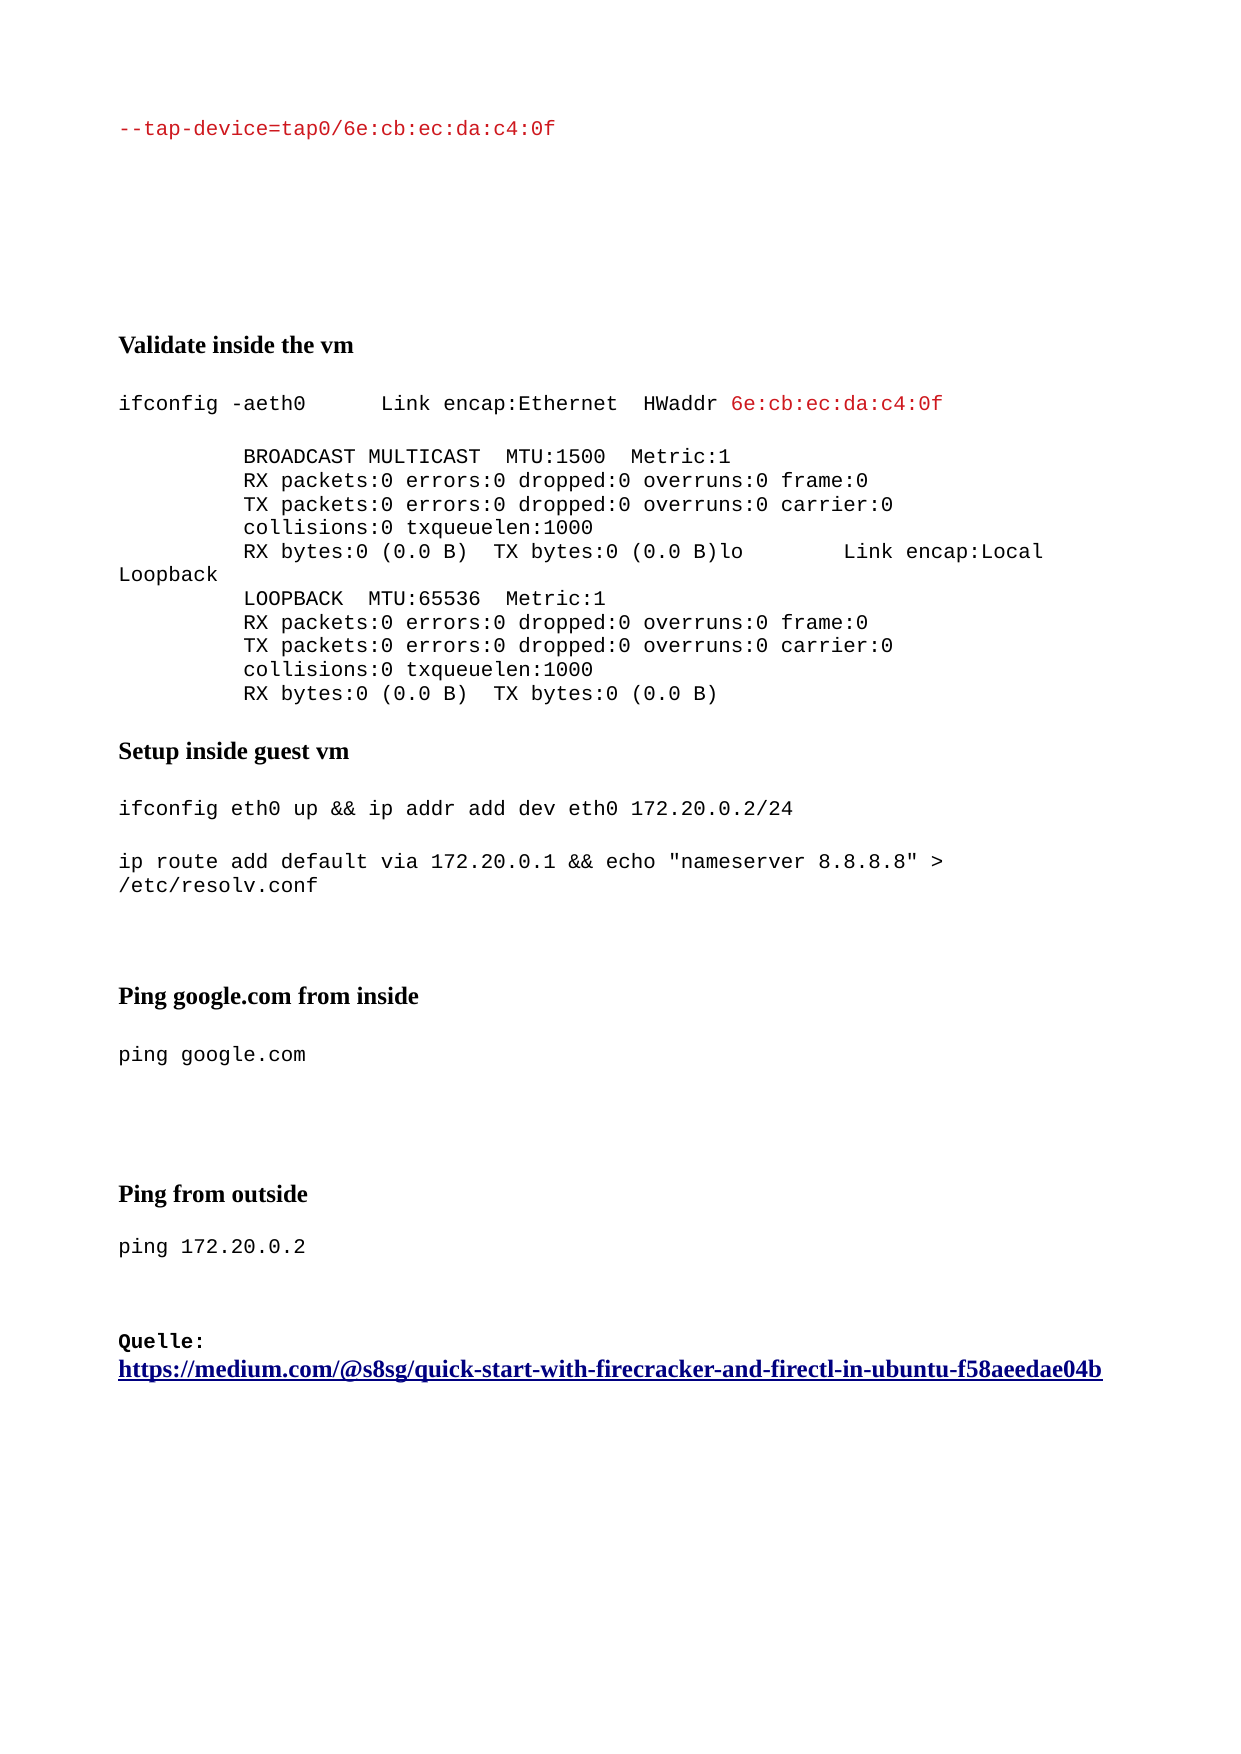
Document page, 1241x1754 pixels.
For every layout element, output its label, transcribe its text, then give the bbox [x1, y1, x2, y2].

text ifconfig -aeth0 Link encap:Ethernet HWaddr 6e:cb:ec:da:c4:0f [118, 393, 1122, 417]
text --tap-device=tap0/6e:cb:ec:da:c4:0f [118, 118, 1122, 142]
text Ping from outside [118, 1179, 1122, 1208]
text Validate inside the vm [118, 331, 1122, 359]
text RX packets:0 errors:0 dropped:0 overruns:0 frame:0 [118, 612, 1122, 635]
text TX packets:0 errors:0 dropped:0 overruns:0 carrier:0 [118, 635, 1122, 659]
text Quelle: [118, 1331, 1122, 1354]
text TX packets:0 errors:0 dropped:0 overruns:0 carrier:0 [118, 493, 1122, 517]
text RX bytes:0 (0.0 B) TX bytes:0 (0.0 B)lo Link encap:Local Loopback [118, 541, 1122, 588]
text LOOPBACK MTU:65536 Metric:1 [118, 588, 1122, 612]
text ping 172.20.0.2 [118, 1236, 1122, 1260]
text BROADCAST MULTICAST MTU:1500 Metric:1 [118, 446, 1122, 470]
text collisions:0 txqueuelen:1000 [118, 517, 1122, 541]
text ifconfig eth0 up && ip addr add dev eth0 172.20.0.2/24 [118, 798, 1122, 822]
text ping google.com [118, 1044, 1122, 1067]
text RX packets:0 errors:0 dropped:0 overruns:0 frame:0 [118, 470, 1122, 493]
text Ping google.com from inside [118, 981, 1122, 1010]
text https://medium.com/@s8sg/quick-start-with-firecracker-and-firectl-in-ubuntu-f58aeedae04b [118, 1354, 1122, 1412]
text collisions:0 txqueuelen:1000 [118, 659, 1122, 683]
text ip route add default via 172.20.0.1 && echo "nameserver 8.8.8.8" > /etc/resolv.conf [118, 851, 1122, 899]
text Setup inside guest vm [118, 736, 1122, 764]
text RX bytes:0 (0.0 B) TX bytes:0 (0.0 B) [118, 683, 1122, 706]
